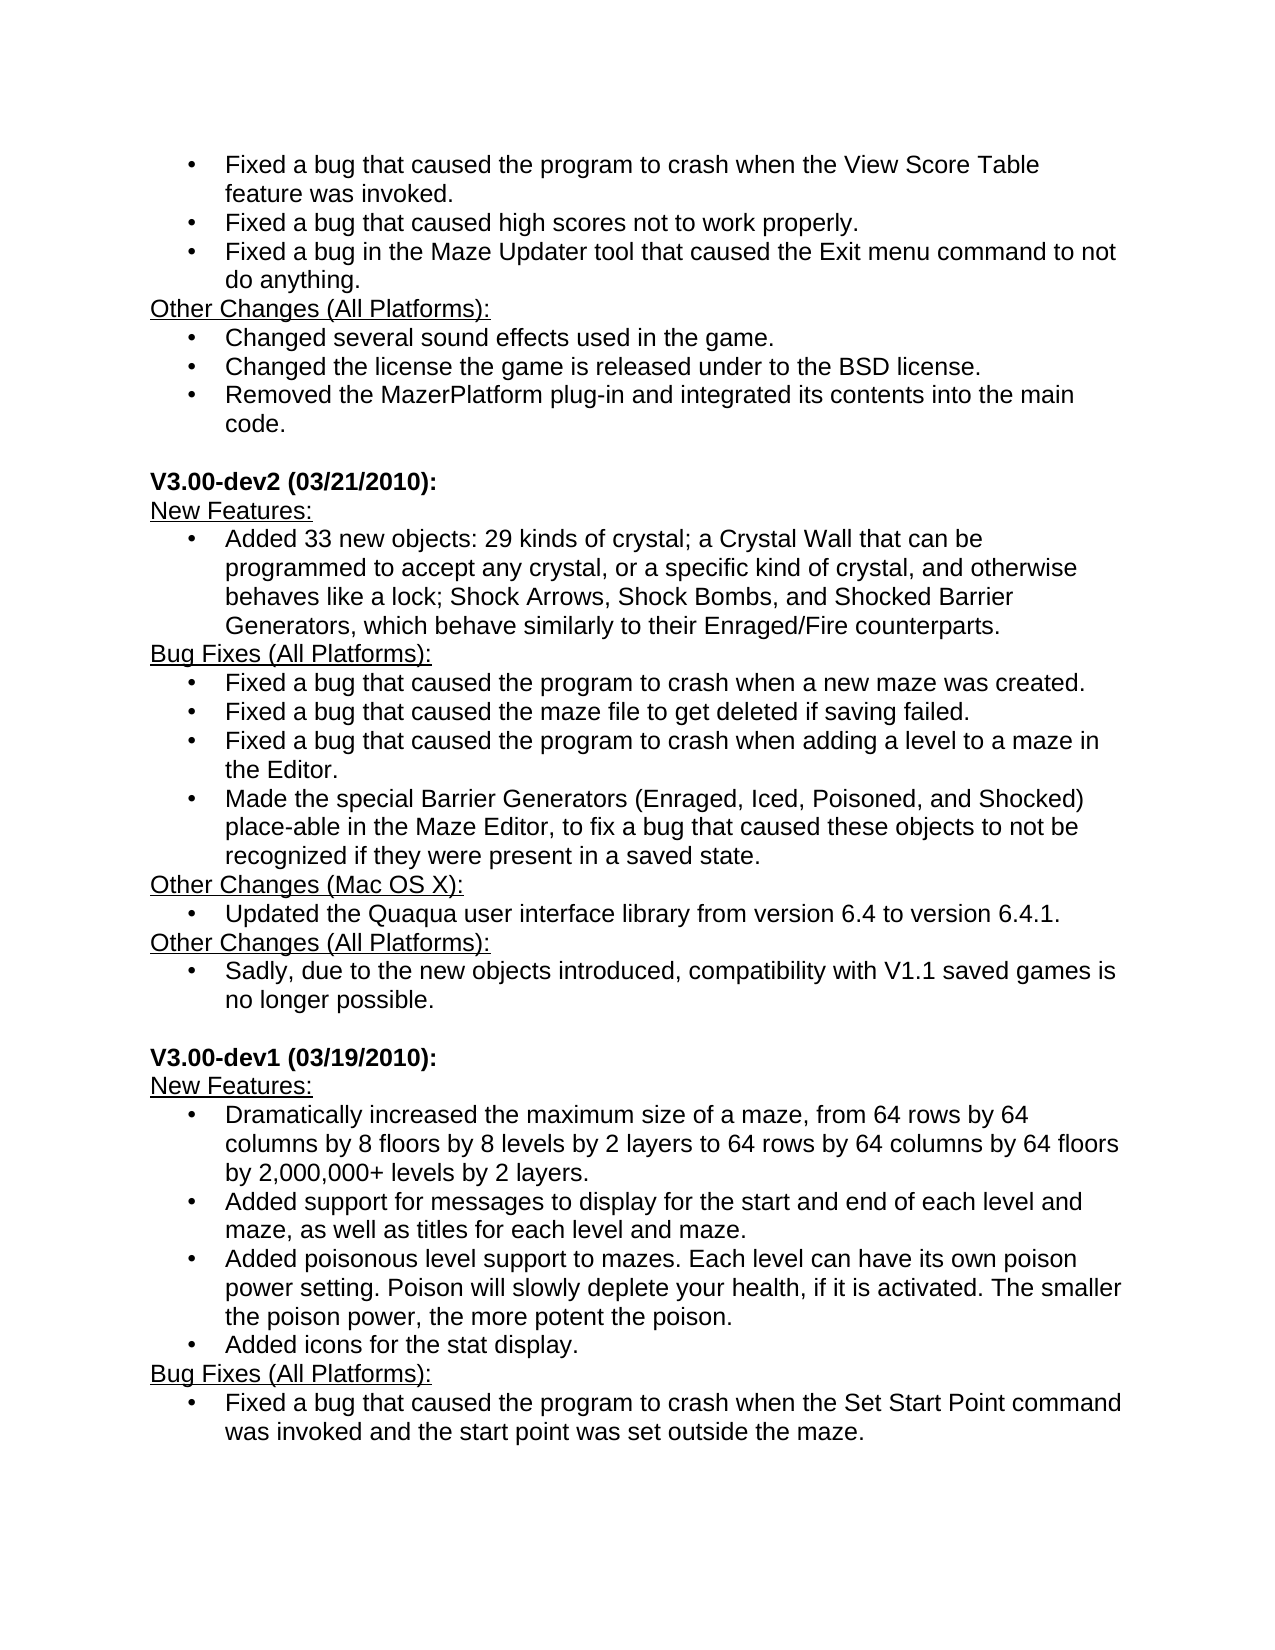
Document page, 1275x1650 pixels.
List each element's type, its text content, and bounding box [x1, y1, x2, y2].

list Made the special Barrier Generators (Enraged, Iced, Poisoned, and Shocked) place-able in the Maze Editor, to fix a bug that caused these objects to not be recognized if they were present in a saved state. [187, 783, 1125, 870]
list Fixed a bug that caused the program to crash when a new maze was created. [187, 668, 1125, 697]
list Removed the MazerPlatform plug-in and integrated its contents into the main code. [187, 381, 1125, 438]
list Fixed a bug that caused the program to crash when the View Score Table feature was invoked. [187, 150, 1125, 208]
text V3.00-dev2 (03/21/2010): [150, 467, 1125, 496]
list Dramatically increased the maximum size of a maze, from 64 rows by 64 columns by 8 floors by 8 levels by 2 layers to 64 rows by 64 columns by 64 floors by 2,000,000+ levels by 2 layers. [187, 1100, 1125, 1186]
list Fixed a bug that caused high scores not to work properly. [187, 208, 1125, 236]
list Changed the license the game is released under to the BSD license. [187, 352, 1125, 381]
list Sadly, due to the new objects introduced, compatibility with V1.1 saved games is no longer possible. [187, 956, 1125, 1014]
text V3.00-dev1 (03/19/2010): [150, 1043, 1125, 1071]
list Added icons for the stat display. [187, 1330, 1125, 1359]
list Added support for messages to display for the start and end of each level and maze, as well as titles for each level and maze. [187, 1186, 1125, 1244]
list Fixed a bug that caused the program to crash when adding a level to a maze in the Editor. [187, 726, 1125, 783]
text Bug Fixes (All Platforms): [150, 1359, 1125, 1388]
list Updated the Quaqua user interface library from version 6.4 to version 6.4.1. [187, 899, 1125, 927]
list Added poisonous level support to mazes. Each level can have its own poison power setting. Poison will slowly deplete your health, if it is activated. The smaller the poison power, the more potent the poison. [187, 1244, 1125, 1330]
list Added 33 new objects: 29 kinds of crystal; a Crystal Wall that can be programmed to accept any crystal, or a specific kind of crystal, and otherwise behaves like a lock; Shock Arrows, Shock Bombs, and Shocked Barrier Generators, which behave similarly to their Enraged/Fire counterparts. [187, 524, 1125, 639]
text Bug Fixes (All Platforms): [150, 639, 1125, 668]
text New Features: [150, 1071, 1125, 1100]
list Fixed a bug in the Maze Updater tool that caused the Exit menu command to not do anything. [187, 236, 1125, 294]
text Other Changes (Mac OS X): [150, 870, 1125, 899]
text Other Changes (All Platforms): [150, 294, 1125, 323]
list Fixed a bug that caused the program to crash when the Set Start Point command was invoked and the start point was set outside the maze. [187, 1388, 1125, 1446]
list Changed several sound effects used in the game. [187, 323, 1125, 352]
text New Features: [150, 496, 1125, 524]
text Other Changes (All Platforms): [150, 927, 1125, 956]
list Fixed a bug that caused the maze file to get deleted if saving failed. [187, 697, 1125, 726]
